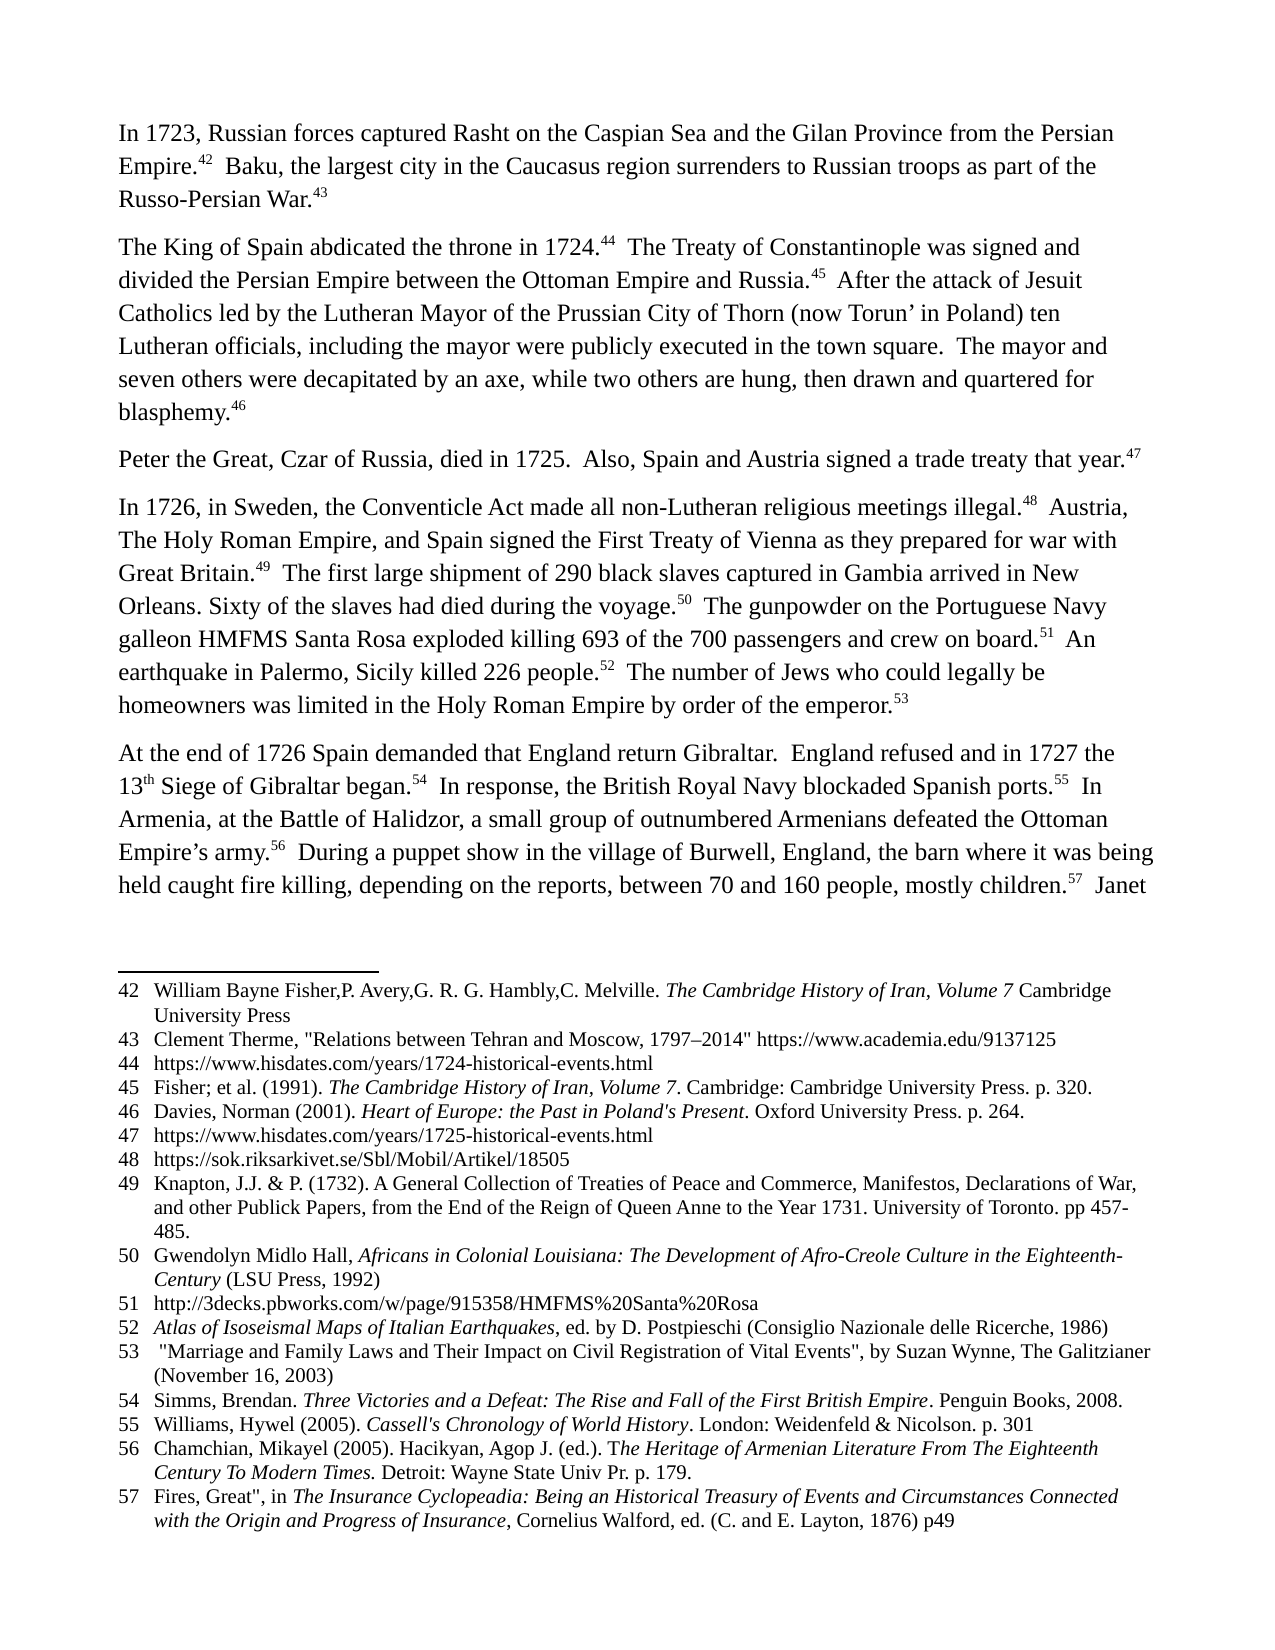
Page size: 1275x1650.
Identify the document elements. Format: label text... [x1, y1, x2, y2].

text Knapton, J.J. & P. (1732). A General Collection of Treaties of Peace and Commerce, Manifestos, Declarations of War, and other Publick Papers, from the End of the Reign of Queen Anne to the Year 1731. University of Toronto. pp 457-485. [118, 1171, 1157, 1243]
text Fires, Great", in The Insurance Cyclopeadia: Being an Historical Treasury of Events and Circumstances Connected with the Origin and Progress of Insurance, Cornelius Walford, ed. (C. and E. Layton, 1876) p49 [118, 1484, 1157, 1532]
text Simms, Brendan. Three Victories and a Defeat: The Rise and Fall of the First British Empire. Penguin Books, 2008. [118, 1387, 1157, 1412]
text The King of Spain abdicated the throne in 1724. The Treaty of Constantinople was signed and divided the Persian Empire between the Ottoman Empire and Russia. After the attack of Jesuit Catholics led by the Lutheran Mayor of the Prussian City of Thorn (now Torun’ in Poland) ten Lutheran officials, including the mayor were publicly executed in the town square. The mayor and seven others were decapitated by an axe, while two others are hung, then drawn and quartered for blasphemy. [118, 232, 1157, 426]
text https://www.hisdates.com/years/1724-historical-events.html [118, 1051, 1157, 1075]
text Fisher; et al. (1991). The Cambridge History of Iran, Volume 7. Cambridge: Cambridge University Press. p. 320. [118, 1075, 1157, 1099]
text http://3decks.pbworks.com/w/page/915358/HMFMS%20Santa%20Rosa [118, 1291, 1157, 1315]
text Gwendolyn Midlo Hall, Africans in Colonial Louisiana: The Development of Afro-Creole Culture in the Eighteenth-Century (LSU Press, 1992) [118, 1243, 1157, 1291]
text In 1723, Russian forces captured Rasht on the Caspian Sea and the Gilan Province from the Persian Empire. Baku, the largest city in the Caucasus region surrenders to Russian troops as part of the Russo-Persian War. [118, 118, 1157, 213]
text Chamchian, Mikayel (2005). Hacikyan, Agop J. (ed.). The Heritage of Armenian Literature From The Eighteenth Century To Modern Times. Detroit: Wayne State Univ Pr. p. 179. [118, 1436, 1157, 1484]
text In 1726, in Sweden, the Conventicle Act made all non-Lutheran religious meetings illegal. Austria, The Holy Roman Empire, and Spain signed the First Treaty of Vienna as they prepared for war with Great Britain. The first large shipment of 290 black slaves captured in Gambia arrived in New Orleans. Sixty of the slaves had died during the voyage. The gunpowder on the Portuguese Navy galleon HMFMS Santa Rosa exploded killing 693 of the 700 passengers and crew on board. An earthquake in Palermo, Sicily killed 226 people. The number of Jews who could legally be homeowners was limited in the Holy Roman Empire by order of the emperor. [118, 492, 1157, 719]
text "Marriage and Family Laws and Their Impact on Civil Registration of Vital Events", by Suzan Wynne, The Galitzianer (November 16, 2003) [118, 1339, 1157, 1387]
text https://www.hisdates.com/years/1725-historical-events.html [118, 1123, 1157, 1147]
text Williams, Hywel (2005). Cassell's Chronology of World History. London: Weidenfeld & Nicolson. p. 301 [118, 1412, 1157, 1436]
text Peter the Great, Czar of Russia, died in 1725. Also, Spain and Austria signed a trade treaty that year. [118, 444, 1157, 473]
text Atlas of Isoseismal Maps of Italian Earthquakes, ed. by D. Postpieschi (Consiglio Nazionale delle Ricerche, 1986) [118, 1315, 1157, 1339]
text Clement Therme, "Relations between Tehran and Moscow, 1797–2014" https://www.academia.edu/9137125 [118, 1027, 1157, 1051]
text William Bayne Fisher,P. Avery,G. R. G. Hambly,C. Melville. The Cambridge History of Iran, Volume 7 Cambridge University Press [118, 978, 1157, 1027]
text At the end of 1726 Spain demanded that England return Gibraltar. England refused and in 1727 the 13th Siege of Gibraltar began. In response, the British Royal Navy blockaded Spanish ports. In Armenia, at the Battle of Halidzor, a small group of outnumbered Armenians defeated the Ottoman Empire’s army. During a puppet show in the village of Burwell, England, the barn where it was being held caught fire killing, depending on the reports, between 70 and 160 people, mostly children. Janet (Jenny) Horne is burned at the stake in Dornoch, Scotland becoming the last alleged witch in the British Isles to be executed. [118, 738, 1157, 899]
text https://sok.riksarkivet.se/Sbl/Mobil/Artikel/18505 [118, 1147, 1157, 1171]
text Davies, Norman (2001). Heart of Europe: the Past in Poland's Present. Oxford University Press. p. 264. [118, 1099, 1157, 1123]
